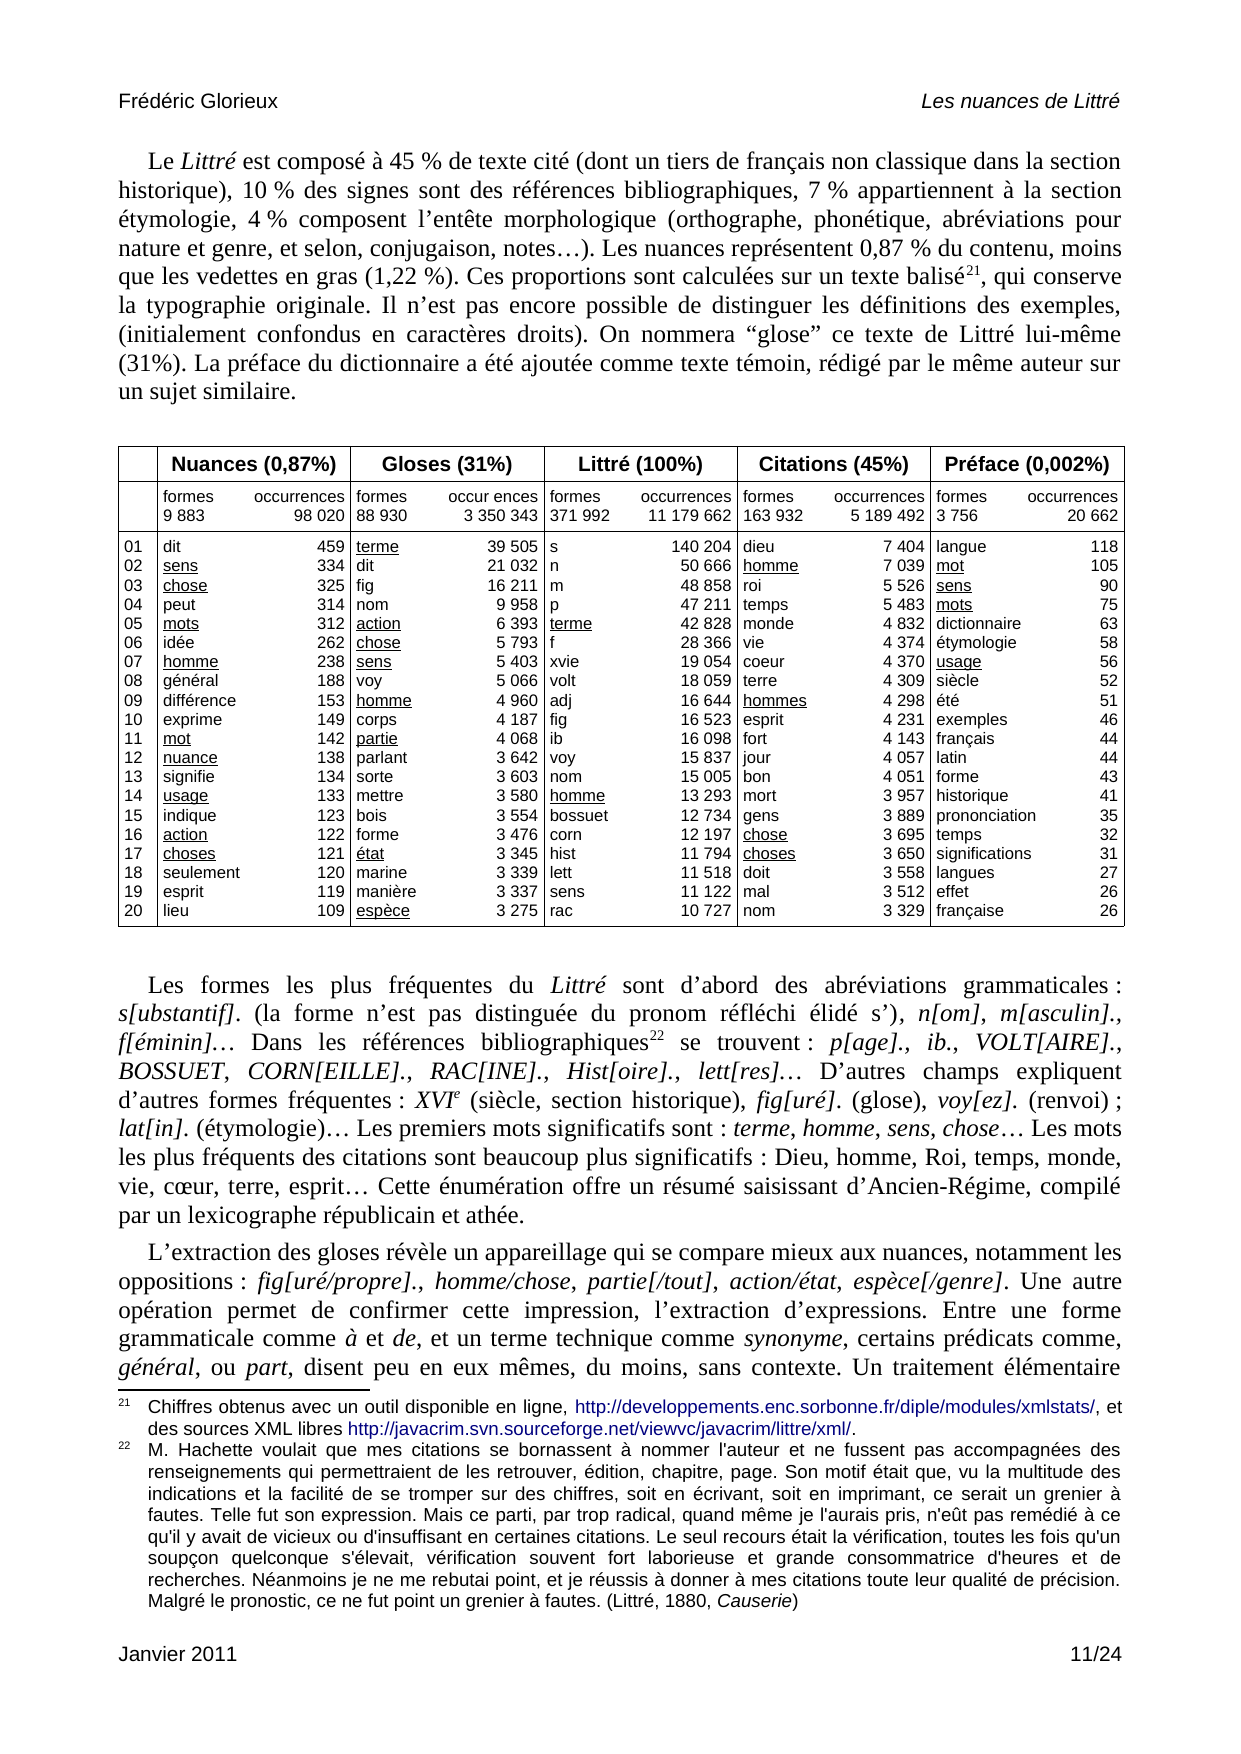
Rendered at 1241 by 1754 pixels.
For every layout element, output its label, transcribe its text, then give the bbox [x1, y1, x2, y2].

table_cell dit 459 sens 334 chose 325 peut 314 mots 312 idée 262 homme 238 général 188 différence 153 exprime 149 mot 142 nuance 138 signifie 134 usage 133 indique 123 action 122 choses 121 seulement 120 esprit 119 lieu 109 [158, 532, 350, 926]
table_cell 01 02 03 04 05 06 07 08 09 10 11 12 13 14 15 16 17 18 19 20 [119, 532, 157, 926]
text M. Hachette voulait que mes citations se bornassent à nommer l'auteur et ne fussent pas accompagnées des renseignements qui permettraient de les retrouver, édition, chapitre, page. Son motif était que, vu la multitude des indications et la facilité de se tromper sur des chiffres, soit en écrivant, soit en imprimant, ce serait un grenier à fautes. Telle fut son expression. Mais ce parti, par trop radical, quand même je l'aurais pris, n'eût pas remédié à ce qu'il y avait de vicieux ou d'insuffisant en certaines citations. Le seul recours était la vérification, toutes les fois qu'un soupçon quelconque s'élevait, vérification souvent fort laborieuse et grande consommatrice d'heures et de recherches. Néanmoins je ne me rebutai point, et je réussis à donner à mes citations toute leur qualité de précision. Malgré le pronostic, ce ne fut point un grenier à fautes. (Littré, 1880, Causerie) [118, 1439, 1122, 1612]
table_cell [119, 482, 157, 531]
text Les formes les plus fréquentes du Littré sont d’abord des abréviations grammaticales : s[ubstantif]. (la forme n’est pas distinguée du pronom réfléchi élidé s’), n[om], m[asculin]., f[éminin]… Dans les références bibliographiques se trouvent : p[age]., ib., VOLT[AIRE]., BOSSUET, CORN[EILLE]., RAC[INE]., Hist[oire]., lett[res]… D’autres champs expliquent d’autres formes fréquentes : XVIe (siècle, section historique), fig[uré]. (glose), voy[ez]. (renvoi) ; lat[in]. (étymologie)… Les premiers mots significatifs sont : terme, homme, sens, chose… Les mots les plus fréquents des citations sont beaucoup plus significatifs : Dieu, homme, Roi, temps, monde, vie, cœur, terre, esprit… Cette énumération offre un résumé saisissant d’Ancien-Régime, compilé par un lexicographe républicain et athée. [118, 970, 1122, 1228]
text Chiffres obtenus avec un outil disponible en ligne, http://developpements.enc.sorbonne.fr/diple/modules/xmlstats/, et des sources XML libres http://javacrim.svn.sourceforge.net/viewvc/javacrim/littre/xml/. [118, 1396, 1122, 1439]
table_cell dieu 7 404 homme 7 039 roi 5 526 temps 5 483 monde 4 832 vie 4 374 coeur 4 370 terre 4 309 hommes 4 298 esprit 4 231 fort 4 143 jour 4 057 bon 4 051 mort 3 957 gens 3 889 chose 3 695 choses 3 650 doit 3 558 mal 3 512 nom 3 329 [738, 532, 930, 926]
table_cell s 140 204 n 50 666 m 48 858 p 47 211 terme 42 828 f 28 366 xvie 19 054 volt 18 059 adj 16 644 fig 16 523 ib 16 098 voy 15 837 nom 15 005 homme 13 293 bossuet 12 734 corn 12 197 hist 11 794 lett 11 518 sens 11 122 rac 10 727 [545, 532, 737, 926]
table_header Citations (45%) [738, 447, 930, 481]
table_header Nuances (0,87%) [158, 447, 350, 481]
text L’extraction des gloses révèle un appareillage qui se compare mieux aux nuances, notamment les oppositions : fig[uré/propre]., homme/chose, partie[/tout], action/état, espèce[/genre]. Une autre opération permet de confirmer cette impression, l’extraction d’expressions. Entre une forme grammaticale comme à et de, et un terme technique comme synonyme, certains prédicats comme, général, ou part, disent peu en eux mêmes, du moins, sans contexte. Un traitement élémentaire [118, 1237, 1122, 1381]
table_cell formes occurrences 9 883 98 020 [158, 482, 350, 531]
table_cell formes occurrences 163 932 5 189 492 [738, 482, 930, 531]
table_cell formes occur ences 88 930 3 350 343 [351, 482, 544, 531]
table_header Préface (0,002%) [931, 447, 1124, 481]
text Le Littré est composé à 45 % de texte cité (dont un tiers de français non classique dans la section historique), 10 % des signes sont des références bibliographiques, 7 % appartiennent à la section étymologie, 4 % composent l’entête morphologique (orthographe, phonétique, abréviations pour nature et genre, et selon, conjugaison, notes…). Les nuances représentent 0,87 % du contenu, moins que les vedettes en gras (1,22 %). Ces proportions sont calculées sur un texte balisé, qui conserve la typographie originale. Il n’est pas encore possible de distinguer les définitions des exemples, (initialement confondus en caractères droits). On nommera “glose” ce texte de Littré lui-même (31%). La préface du dictionnaire a été ajoutée comme texte témoin, rédigé par le même auteur sur un sujet similaire. [118, 146, 1122, 405]
table_header Littré (100%) [545, 447, 737, 481]
table_cell formes occurrences 371 992 11 179 662 [545, 482, 737, 531]
table_cell terme 39 505 dit 21 032 fig 16 211 nom 9 958 action 6 393 chose 5 793 sens 5 403 voy 5 066 homme 4 960 corps 4 187 partie 4 068 parlant 3 642 sorte 3 603 mettre 3 580 bois 3 554 forme 3 476 état 3 345 marine 3 339 manière 3 337 espèce 3 275 [351, 532, 544, 926]
table_cell formes occurrences 3 756 20 662 [931, 482, 1124, 531]
table_cell langue 118 mot 105 sens 90 mots 75 dictionnaire 63 étymologie 58 usage 56 siècle 52 été 51 exemples 46 français 44 latin 44 forme 43 historique 41 prononciation 35 temps 32 significations 31 langues 27 effet 26 française 26 [931, 532, 1124, 926]
table_header [119, 447, 157, 481]
table_header Gloses (31%) [351, 447, 544, 481]
